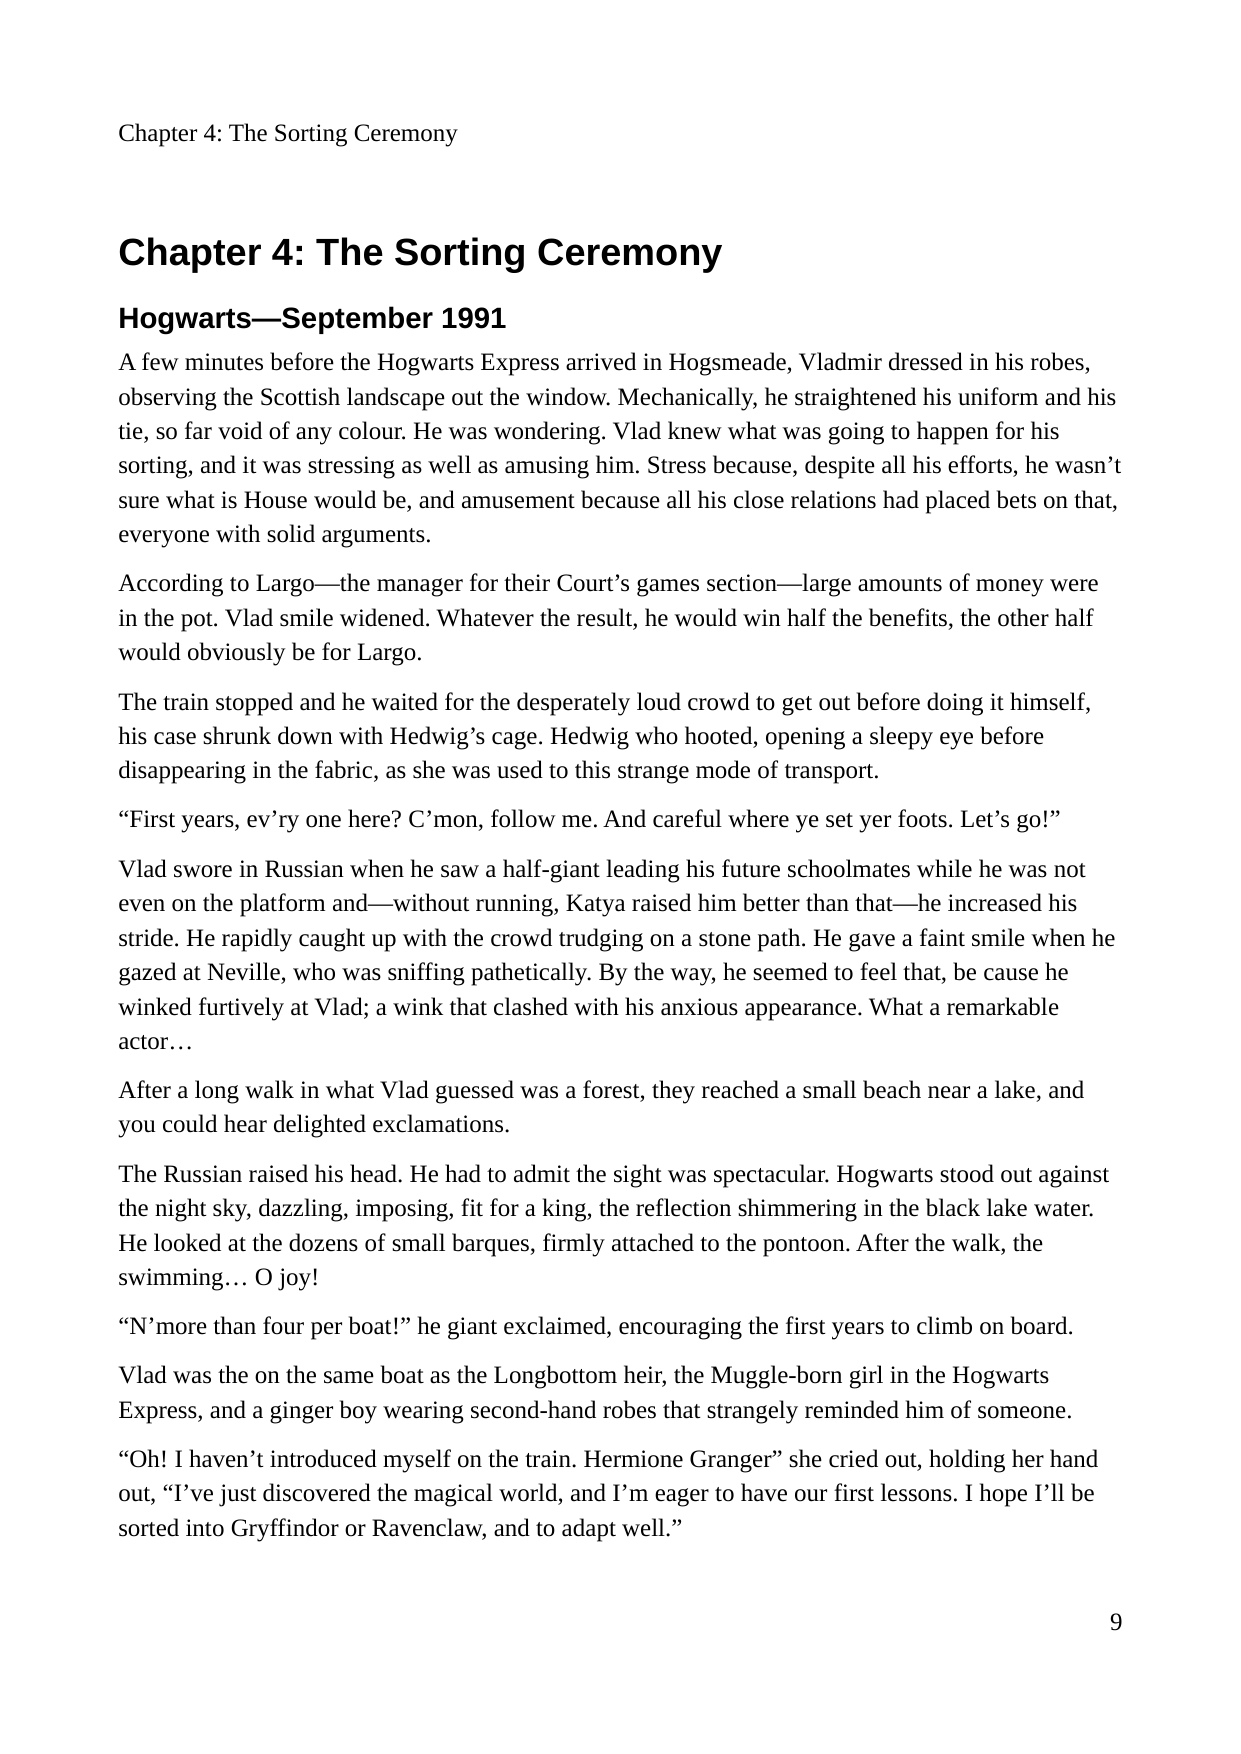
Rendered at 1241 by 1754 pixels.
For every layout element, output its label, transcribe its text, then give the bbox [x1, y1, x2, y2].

text A few minutes before the Hogwarts Express arrived in Hogsmeade, Vladmir dressed in his robes, observing the Scottish landscape out the window. Mechanically, he straightened his uniform and his tie, so far void of any colour. He was wondering. Vlad knew what was going to happen for his sorting, and it was stressing as well as amusing him. Stress because, despite all his efforts, he wasn’t sure what is House would be, and amusement because all his close relations had placed bets on that, everyone with solid arguments. [118, 347, 1122, 548]
text “N’more than four per boat!” he giant exclaimed, encouraging the first years to climb on board. [118, 1311, 1122, 1340]
text According to Largo—the manager for their Court’s games section—large amounts of money were in the pot. Vlad smile widened. Whatever the result, he would win half the benefits, the other half would obviously be for Largo. [118, 568, 1122, 666]
subtitle Hogwarts—September 1991 [118, 301, 1122, 334]
text After a long walk in what Vlad guessed was a forest, they reached a small beach near a lake, and you could hear delighted exclamations. [118, 1075, 1122, 1138]
text “Oh! I haven’t introduced myself on the train. Hermione Granger” she cried out, holding her hand out, “I’ve just discovered the magical world, and I’m eager to have our first lessons. I hope I’ll be sorted into Gryffindor or Ravenclaw, and to adapt well.” [118, 1444, 1122, 1541]
text “First years, ev’ry one here? C’mon, follow me. And careful where ye set yer foots. Let’s go!” [118, 804, 1122, 833]
text Vlad was the on the same boat as the Longbottom heir, the Muggle-born girl in the Hogwarts Express, and a ginger boy wearing second-hand robes that strangely reminded him of someone. [118, 1360, 1122, 1423]
subtitle Chapter 4: The Sorting Ceremony [118, 230, 1122, 274]
text The Russian raised his head. He had to admit the sight was spectacular. Hogwarts stood out against the night sky, dazzling, imposing, fit for a king, the reflection shimmering in the black lake water. He looked at the dozens of small barques, firmly attached to the pontoon. After the walk, the swimming… O joy! [118, 1159, 1122, 1291]
text Vlad swore in Russian when he saw a half-giant leading his future schoolmates while he was not even on the platform and—without running, Katya raised him better than that—he increased his stride. He rapidly caught up with the crowd trudging on a stone path. He gave a faint smile when he gazed at Neville, who was sniffing pathetically. By the way, he seemed to feel that, be cause he winked furtively at Vlad; a wink that clashed with his anxious appearance. What a remarkable actor… [118, 854, 1122, 1055]
text The train stopped and he waited for the desperately loud crowd to get out before doing it himself, his case shrunk down with Hedwig’s cage. Hedwig who hooted, opening a sleepy eye before disappearing in the fabric, as she was used to this strange mode of transport. [118, 687, 1122, 784]
